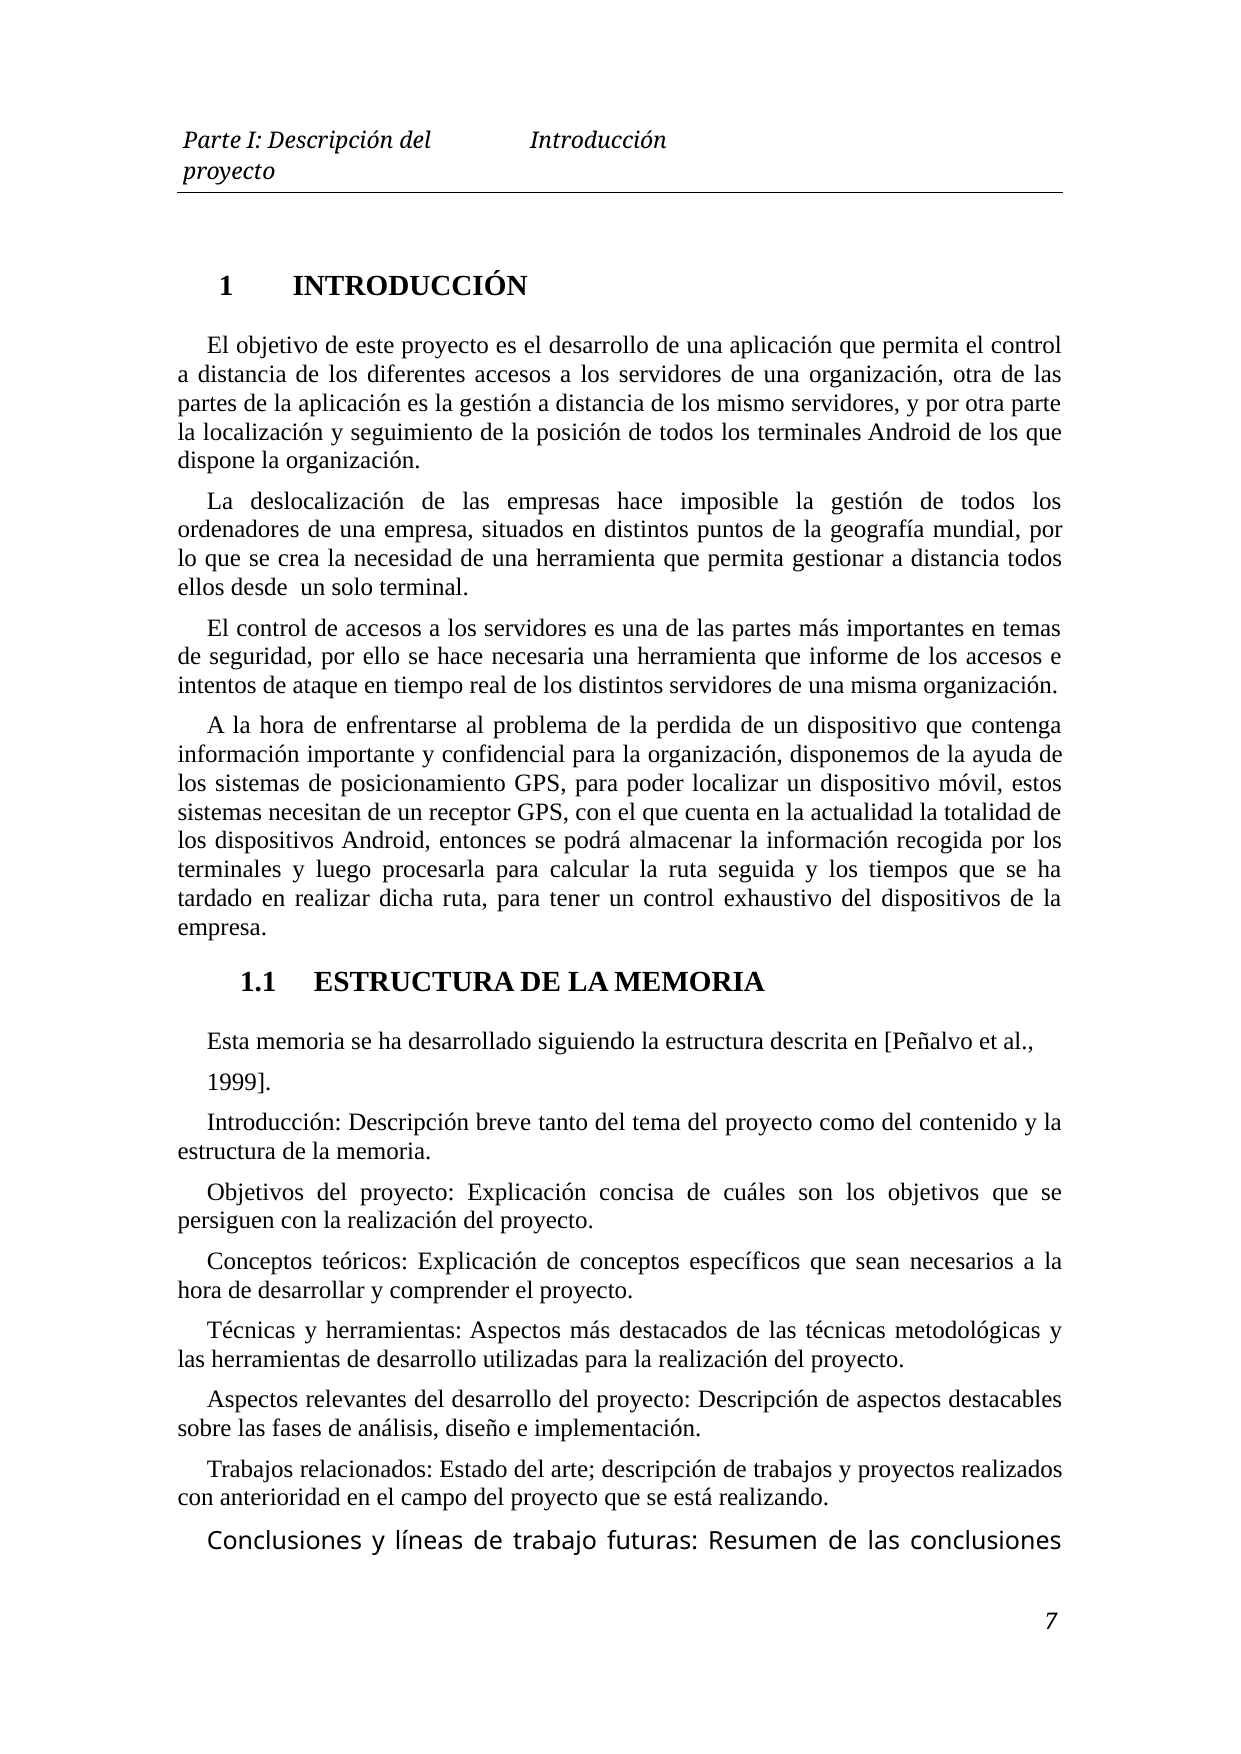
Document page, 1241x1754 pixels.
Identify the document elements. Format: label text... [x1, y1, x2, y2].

text Conceptos teóricos: Explicación de conceptos específicos que sean necesarios a la hora de desarrollar y comprender el proyecto. [177, 1246, 1063, 1303]
text Aspectos relevantes del desarrollo del proyecto: Descripción de aspectos destacables sobre las fases de análisis, diseño e implementación. [177, 1384, 1063, 1442]
text El objetivo de este proyecto es el desarrollo de una aplicación que permita el control a distancia de los diferentes accesos a los servidores de una organización, otra de las partes de la aplicación es la gestión a distancia de los mismo servidores, y por otra parte la localización y seguimiento de la posición de todos los terminales Android de los que dispone la organización. [177, 330, 1063, 474]
text Trabajos relacionados: Estado del arte; descripción de trabajos y proyectos realizados con anterioridad en el campo del proyecto que se está realizando. [177, 1454, 1063, 1511]
text El control de accesos a los servidores es una de las partes más importantes en temas de seguridad, por ello se hace necesaria una herramienta que informe de los accesos e intentos de ataque en tiempo real de los distintos servidores de una misma organización. [177, 613, 1063, 699]
subtitle Estructura de la memoria [240, 964, 1063, 998]
text Objetivos del proyecto: Explicación concisa de cuáles son los objetivos que se persiguen con la realización del proyecto. [177, 1177, 1063, 1234]
text La deslocalización de las empresas hace imposible la gestión de todos los ordenadores de una empresa, situados en distintos puntos de la geografía mundial, por lo que se crea la necesidad de una herramienta que permita gestionar a distancia todos ellos desde un solo terminal. [177, 486, 1063, 601]
text 1999]. [177, 1067, 1063, 1096]
text A la hora de enfrentarse al problema de la perdida de un dispositivo que contenga información importante y confidencial para la organización, disponemos de la ayuda de los sistemas de posicionamiento GPS, para poder localizar un dispositivo móvil, estos sistemas necesitan de un receptor GPS, con el que cuenta en la actualidad la totalidad de los dispositivos Android, entonces se podrá almacenar la información recogida por los terminales y luego procesarla para calcular la ruta seguida y los tiempos que se ha tardado en realizar dicha ruta, para tener un control exhaustivo del dispositivos de la empresa. [177, 711, 1063, 941]
text Introducción: Descripción breve tanto del tema del proyecto como del contenido y la estructura de la memoria. [177, 1107, 1063, 1165]
text Conclusiones y líneas de trabajo futuras: Resumen de las conclusiones [177, 1523, 1063, 1557]
text Esta memoria se ha desarrollado siguiendo la estructura descrita en [Peñalvo et al., [177, 1026, 1063, 1055]
subtitle Introducción [218, 268, 1063, 302]
text Técnicas y herramientas: Aspectos más destacados de las técnicas metodológicas y las herramientas de desarrollo utilizadas para la realización del proyecto. [177, 1315, 1063, 1373]
